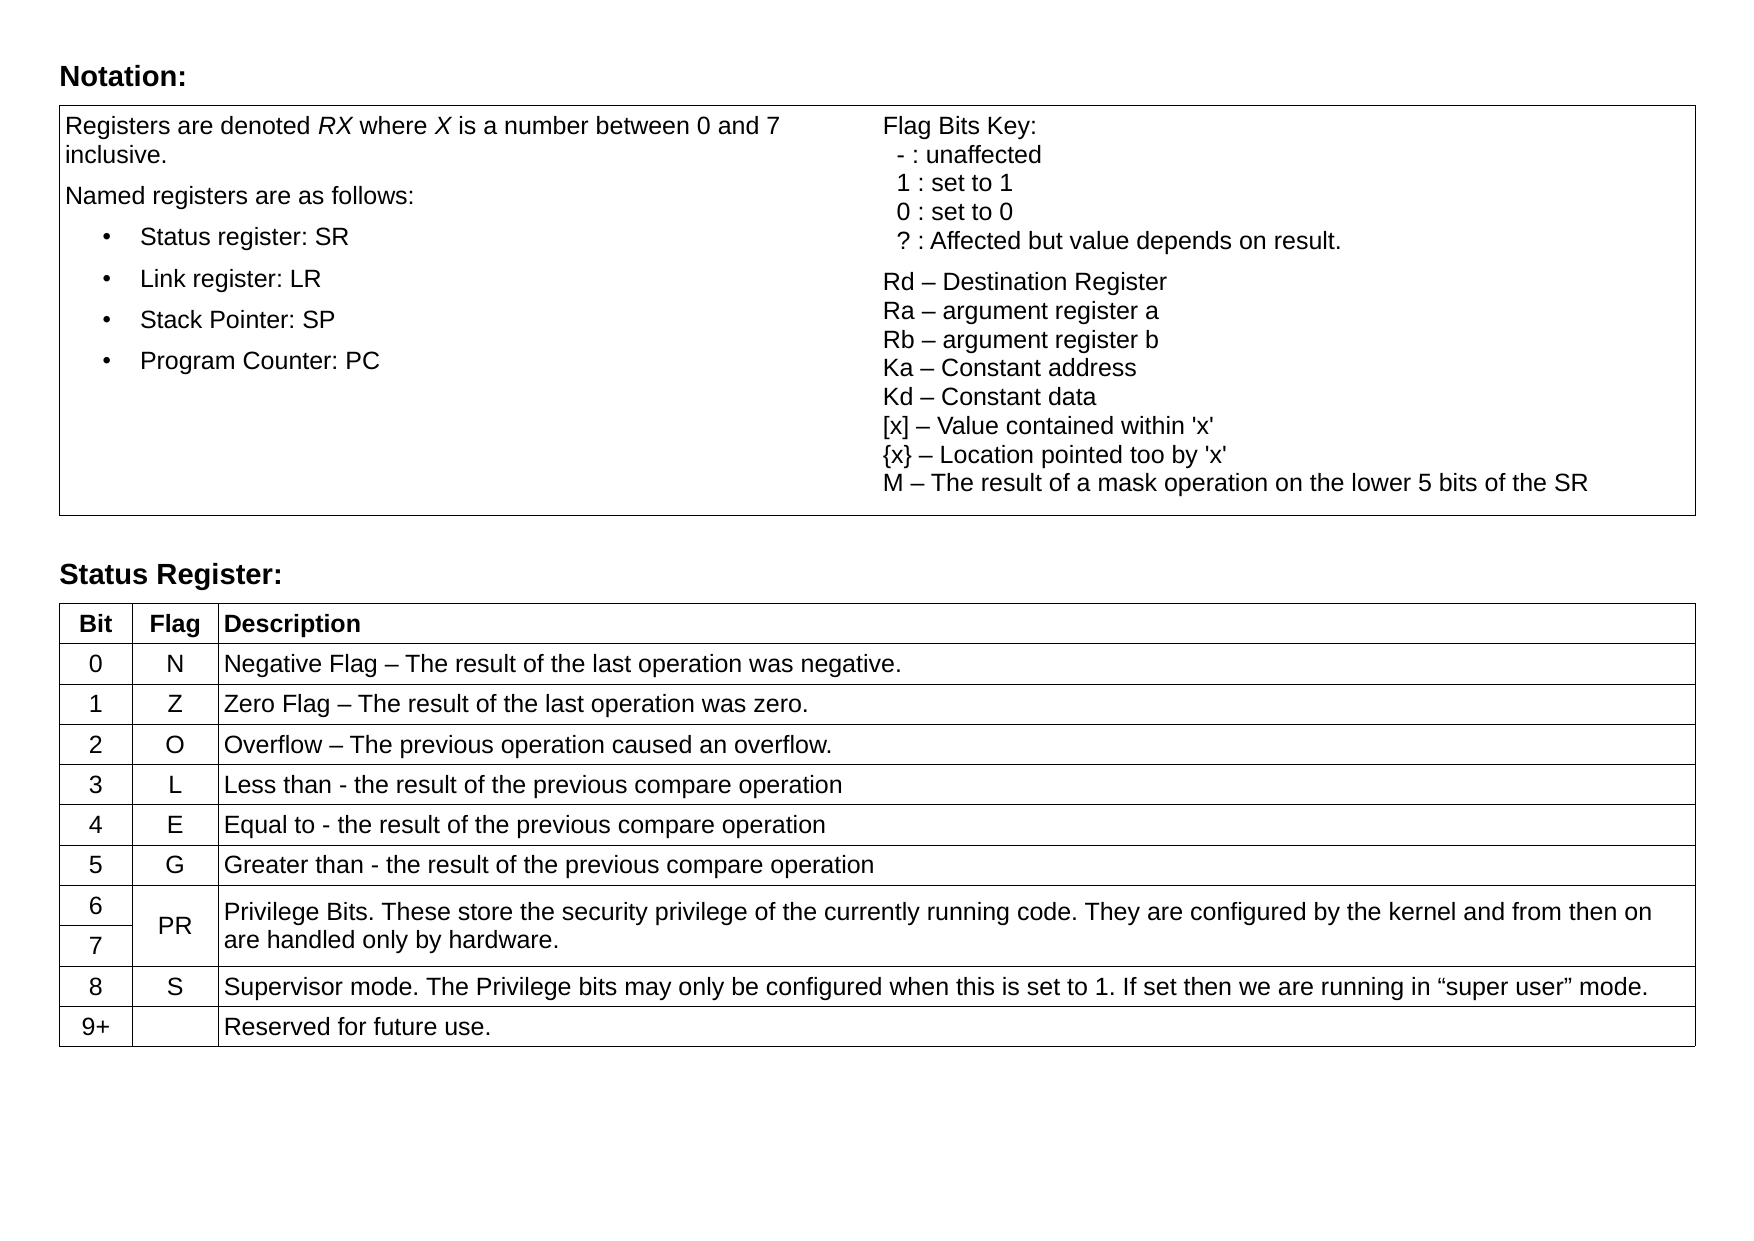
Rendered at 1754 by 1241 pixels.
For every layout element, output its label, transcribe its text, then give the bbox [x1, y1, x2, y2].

table_cell N [133, 644, 218, 683]
table_cell L [133, 765, 218, 804]
table_cell 8 [60, 967, 132, 1006]
table_header Flag Bits Key: - : unaffected 1 : set to 1 0 : set to 0 ? : Affected but value depends on result. Rd – Destination Register Ra – argument register a Rb – argument register b Ka – Constant address Kd – Constant data [x] – Value contained within 'x' {x} – Location pointed too by 'x' M – The result of a mask operation on the lower 5 bits of the SR [877, 106, 1695, 515]
table_cell 4 [60, 805, 132, 845]
table_cell Supervisor mode. The Privilege bits may only be configured when this is set to 1. If set then we are running in “super user” mode. [219, 967, 1695, 1006]
table_cell 9+ [60, 1007, 132, 1046]
table_cell Zero Flag – The result of the last operation was zero. [219, 685, 1695, 724]
table_cell Privilege Bits. These store the security privilege of the currently running code. They are configured by the kernel and from then on are handled only by hardware. [219, 886, 1695, 966]
table_cell Less than - the result of the previous compare operation [219, 765, 1695, 804]
table_cell G [133, 846, 218, 885]
table_cell 1 [60, 685, 132, 724]
table_cell 3 [60, 765, 132, 804]
table_cell Negative Flag – The result of the last operation was negative. [219, 644, 1695, 683]
table_cell O [133, 725, 218, 764]
table_cell PR [133, 886, 218, 966]
table_header Registers are denoted RX where X is a number between 0 and 7 inclusive. Named registers are as follows: Status register: SR Link register: LR Stack Pointer: SP Program Counter: PC [60, 106, 877, 515]
table_cell S [133, 967, 218, 1006]
table_cell 2 [60, 725, 132, 764]
text Notation: [59, 59, 1695, 93]
table_header Description [219, 604, 1695, 643]
table_cell 0 [60, 644, 132, 683]
table_cell Greater than - the result of the previous compare operation [219, 846, 1695, 885]
table_cell Reserved for future use. [219, 1007, 1695, 1046]
table_cell 6 [60, 886, 132, 925]
text Status Register: [59, 557, 1695, 590]
table_header Bit [60, 604, 132, 643]
table_cell Overflow – The previous operation caused an overflow. [219, 725, 1695, 764]
table_cell E [133, 805, 218, 845]
table_cell 5 [60, 846, 132, 885]
table_cell 7 [60, 926, 132, 966]
table_cell [133, 1007, 218, 1046]
table_cell Z [133, 685, 218, 724]
table_header Flag [133, 604, 218, 643]
table_cell Equal to - the result of the previous compare operation [219, 805, 1695, 845]
